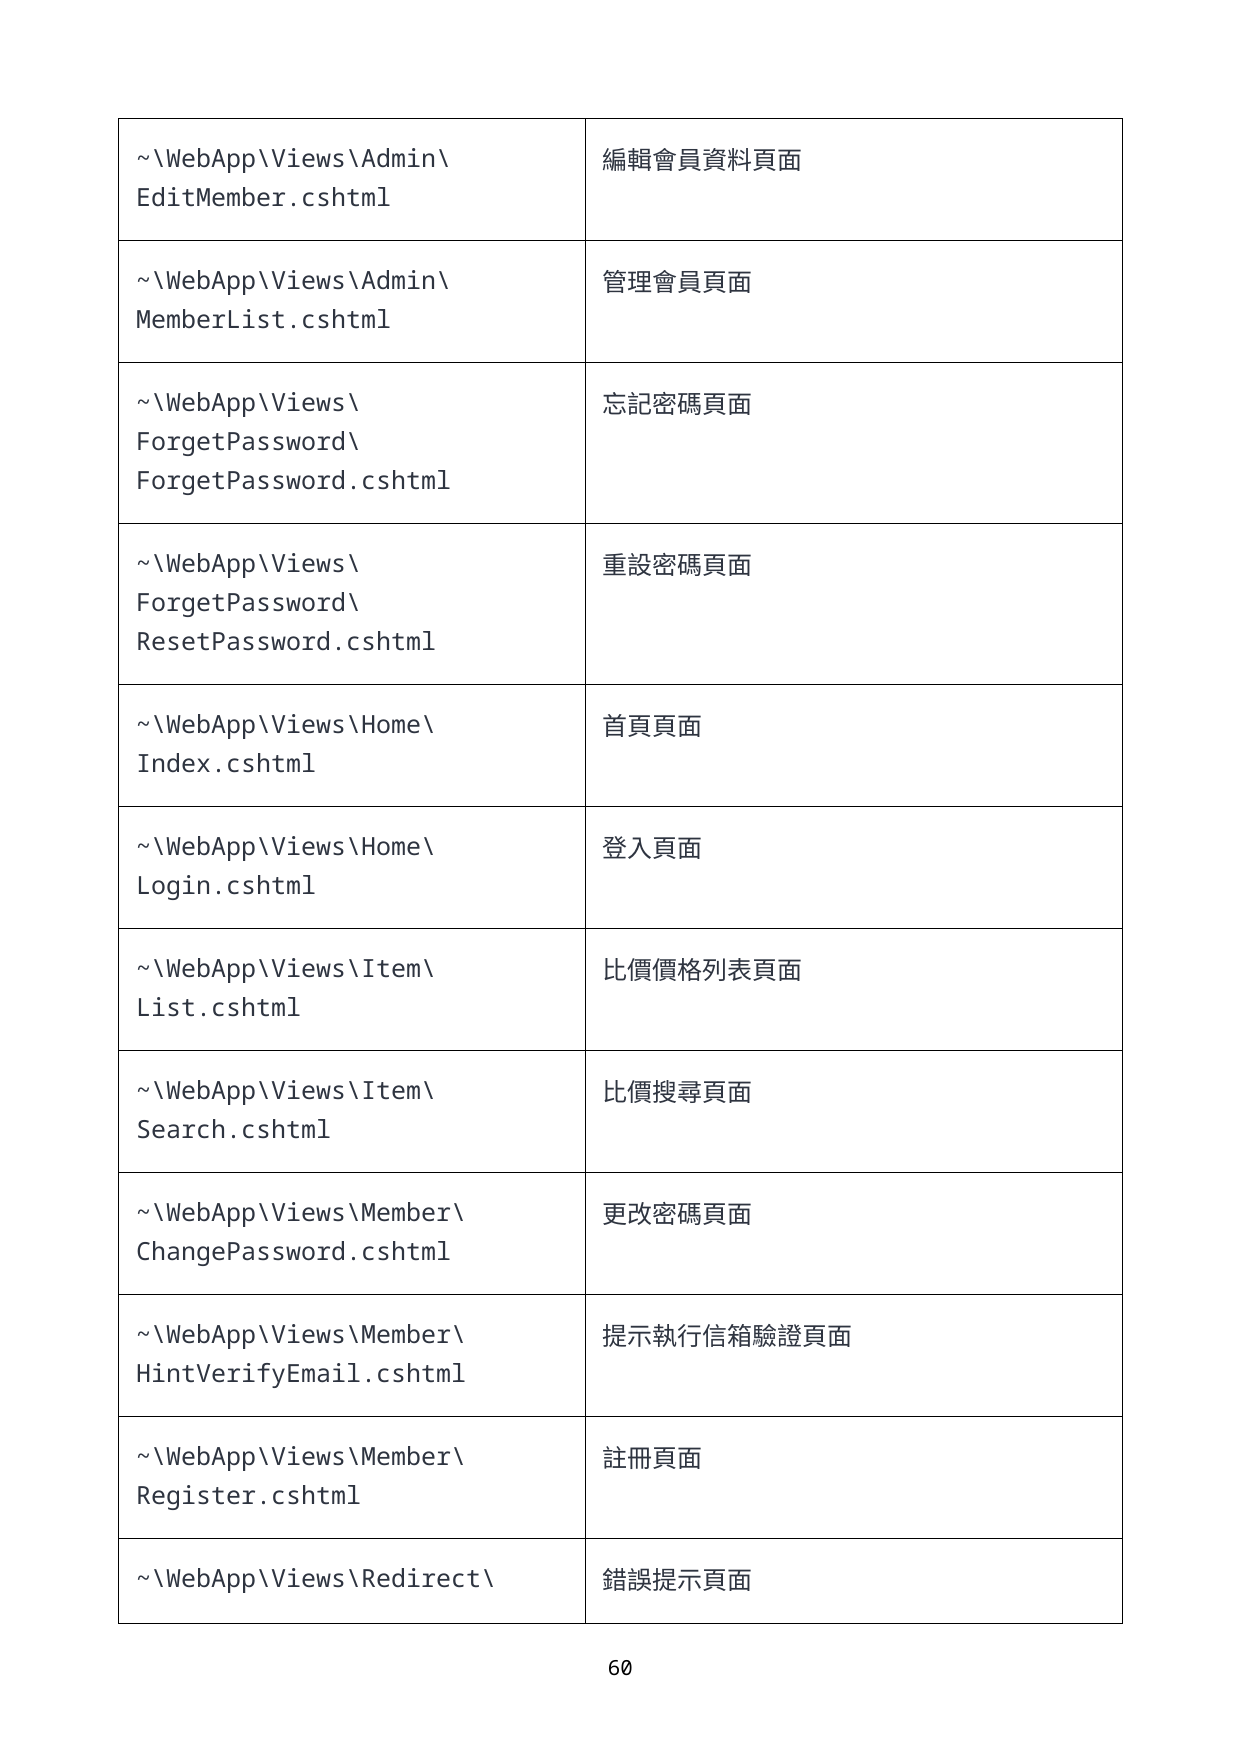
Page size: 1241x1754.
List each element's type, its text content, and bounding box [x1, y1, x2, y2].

table_cell ~\WebApp\Views\Member\HintVerifyEmail.cshtml [119, 1295, 585, 1416]
table_cell ~\WebApp\Views\ForgetPassword\ForgetPassword.cshtml [119, 363, 585, 523]
table_cell ~\WebApp\Views\Admin\EditMember.cshtml [119, 119, 585, 240]
table_cell 比價搜尋頁面 [586, 1051, 1122, 1172]
table_cell 忘記密碼頁面 [586, 363, 1122, 523]
table_cell 編輯會員資料頁面 [586, 119, 1122, 240]
table_cell ~\WebApp\Views\Member\Register.cshtml [119, 1417, 585, 1538]
table_cell 首頁頁面 [586, 685, 1122, 806]
table_cell ~\WebApp\Views\ForgetPassword\ResetPassword.cshtml [119, 524, 585, 684]
table_cell ~\WebApp\Views\Redirect\ [119, 1539, 585, 1623]
table_cell ~\WebApp\Views\Item\Search.cshtml [119, 1051, 585, 1172]
table_cell ~\WebApp\Views\Home\Login.cshtml [119, 807, 585, 928]
table_cell 管理會員頁面 [586, 241, 1122, 362]
table_cell ~\WebApp\Views\Admin\MemberList.cshtml [119, 241, 585, 362]
table_cell ~\WebApp\Views\Home\Index.cshtml [119, 685, 585, 806]
table_cell ~\WebApp\Views\Member\ChangePassword.cshtml [119, 1173, 585, 1294]
table_cell 更改密碼頁面 [586, 1173, 1122, 1294]
table_cell 比價價格列表頁面 [586, 929, 1122, 1050]
table_cell 登入頁面 [586, 807, 1122, 928]
table_cell 提示執行信箱驗證頁面 [586, 1295, 1122, 1416]
table_cell 註冊頁面 [586, 1417, 1122, 1538]
table_cell 錯誤提示頁面 [586, 1539, 1122, 1623]
table_cell 重設密碼頁面 [586, 524, 1122, 684]
table_cell ~\WebApp\Views\Item\List.cshtml [119, 929, 585, 1050]
